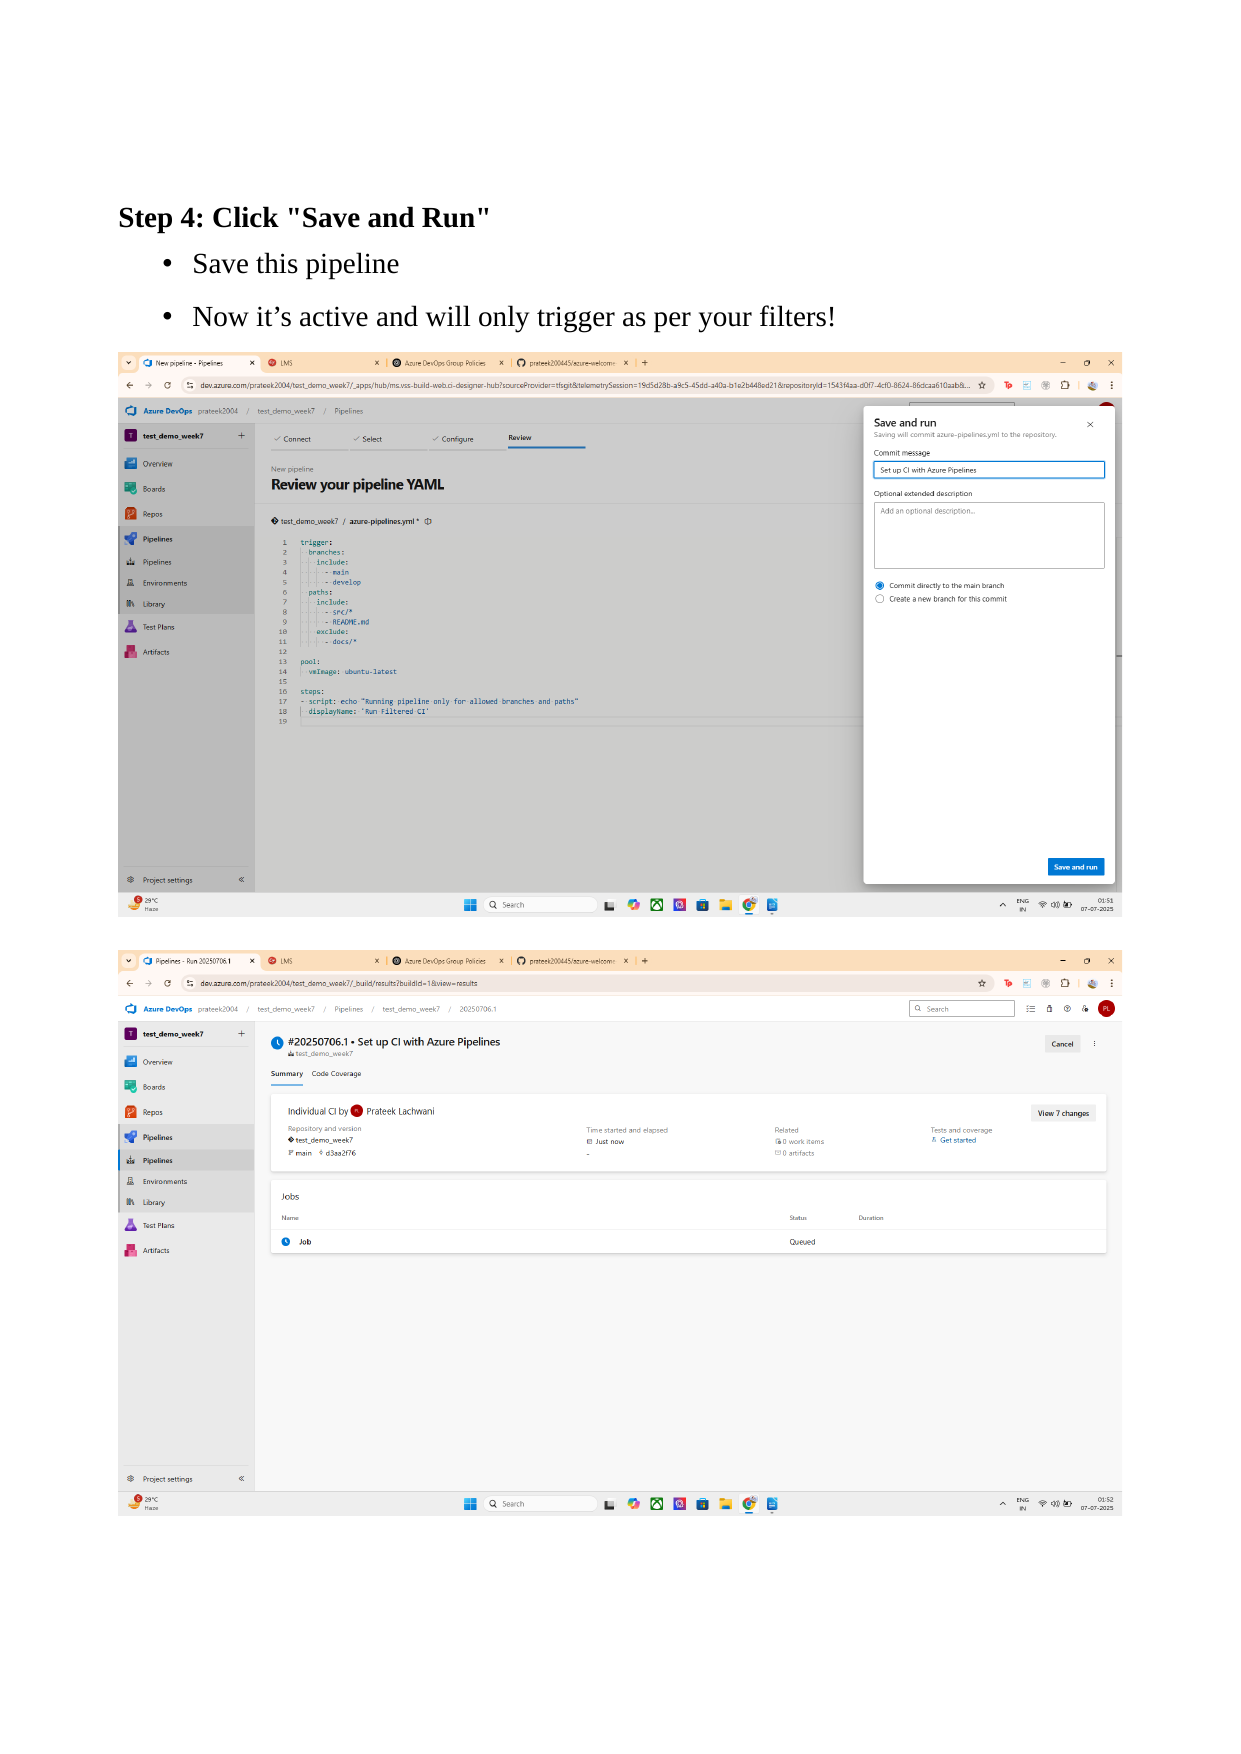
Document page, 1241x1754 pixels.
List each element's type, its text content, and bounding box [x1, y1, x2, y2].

picture [118, 950, 1123, 1516]
list Save this pipeline [162, 246, 1122, 279]
list Now it’s active and will only trigger as per your filters! [162, 299, 1122, 333]
picture [118, 352, 1123, 917]
subtitle Step 4: Click "Save and Run" [118, 200, 1122, 233]
